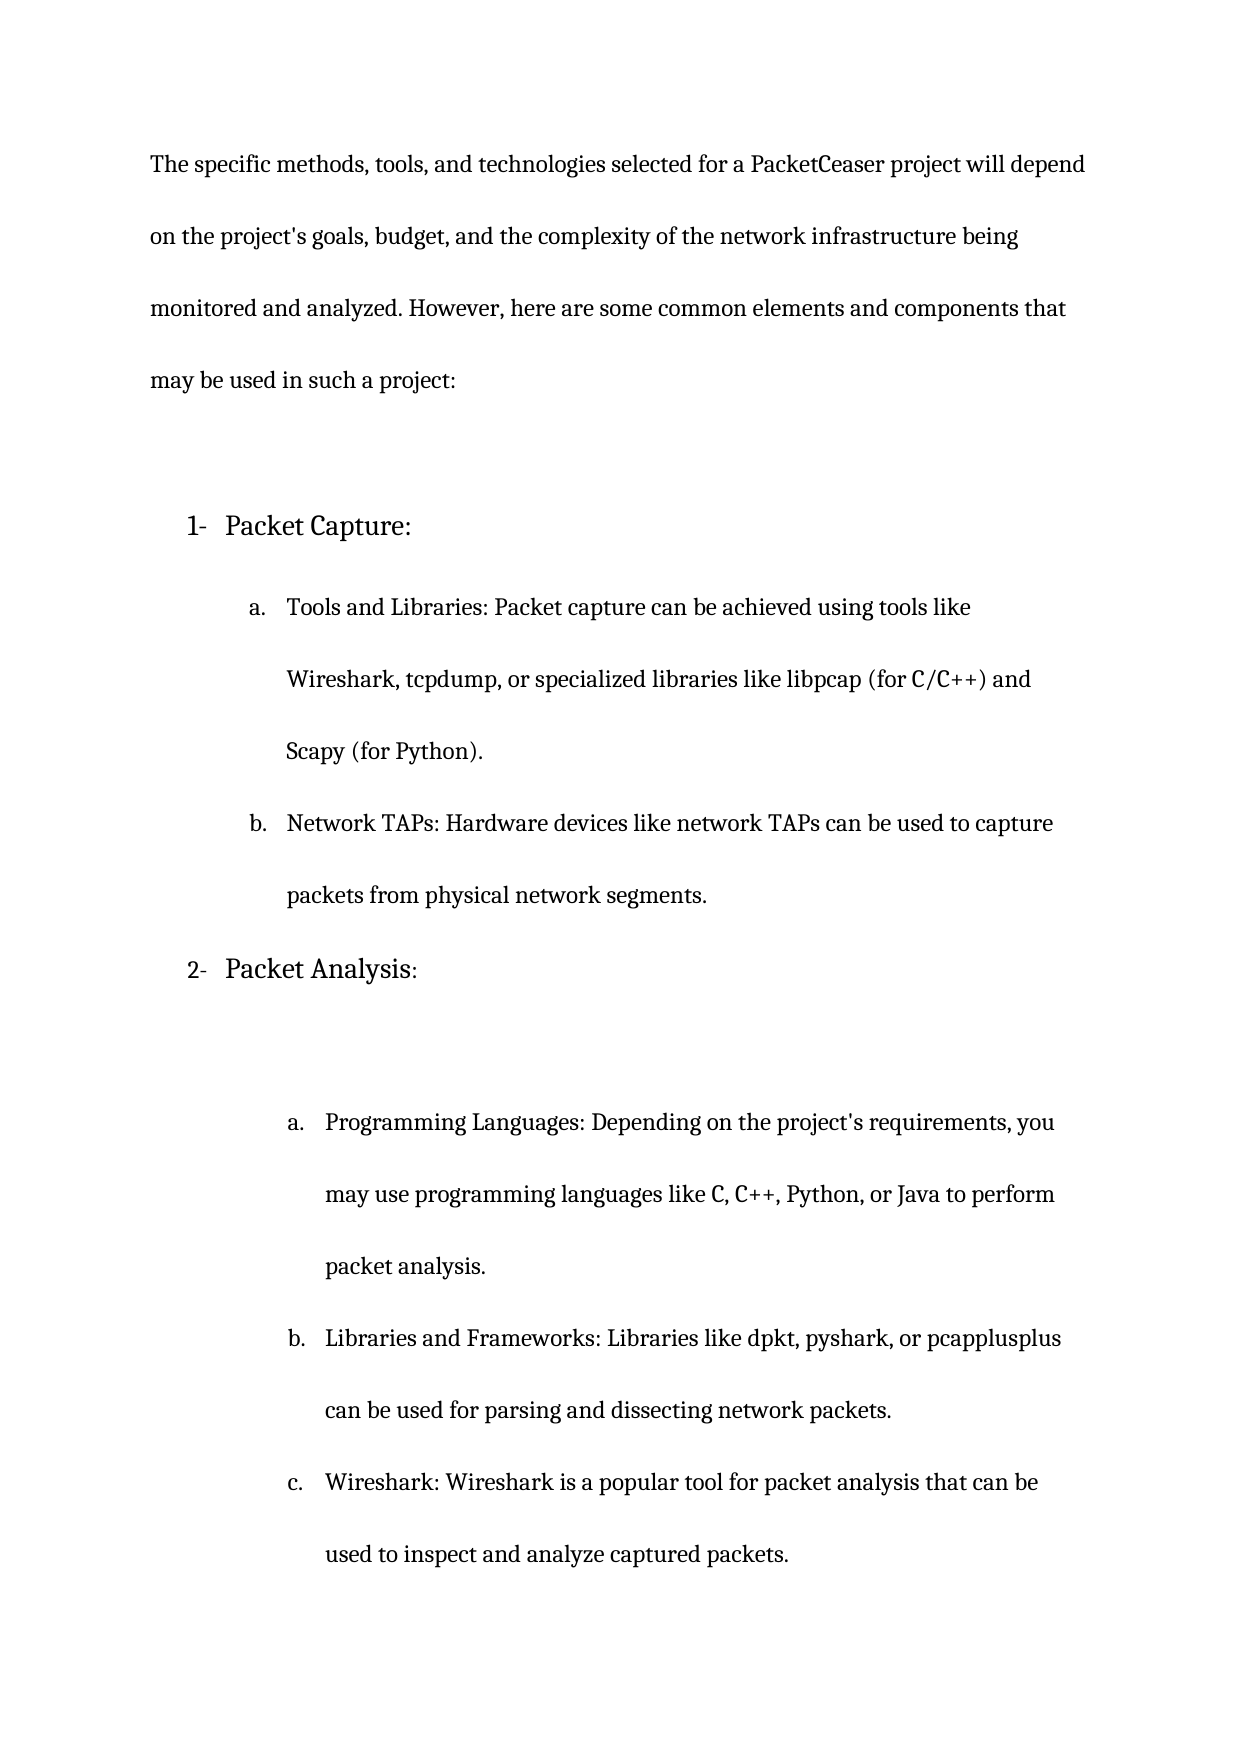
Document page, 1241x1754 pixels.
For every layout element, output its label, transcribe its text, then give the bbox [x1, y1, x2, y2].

list Network TAPs: Hardware devices like network TAPs can be used to capture packets from physical network segments. [249, 809, 1090, 909]
list Packet Capture: [187, 509, 1090, 543]
list Tools and Libraries: Packet capture can be achieved using tools like Wireshark, tcpdump, or specialized libraries like libpcap (for C/C++) and Scapy (for Python). [249, 593, 1090, 766]
list Libraries and Frameworks: Libraries like dpkt, pyshark, or pcapplusplus can be used for parsing and dissecting network packets. [287, 1324, 1090, 1424]
list Packet Analysis: [187, 953, 1090, 986]
list Programming Languages: Depending on the project's requirements, you may use programming languages like C, C++, Python, or Java to perform packet analysis. [287, 1108, 1090, 1281]
list Wireshark: Wireshark is a popular tool for packet analysis that can be used to inspect and analyze captured packets. [287, 1468, 1090, 1568]
text The specific methods, tools, and technologies selected for a PacketCeaser project will depend on the project's goals, budget, and the complexity of the network infrastructure being monitored and analyzed. However, here are some common elements and components that may be used in such a project: [150, 150, 1090, 394]
